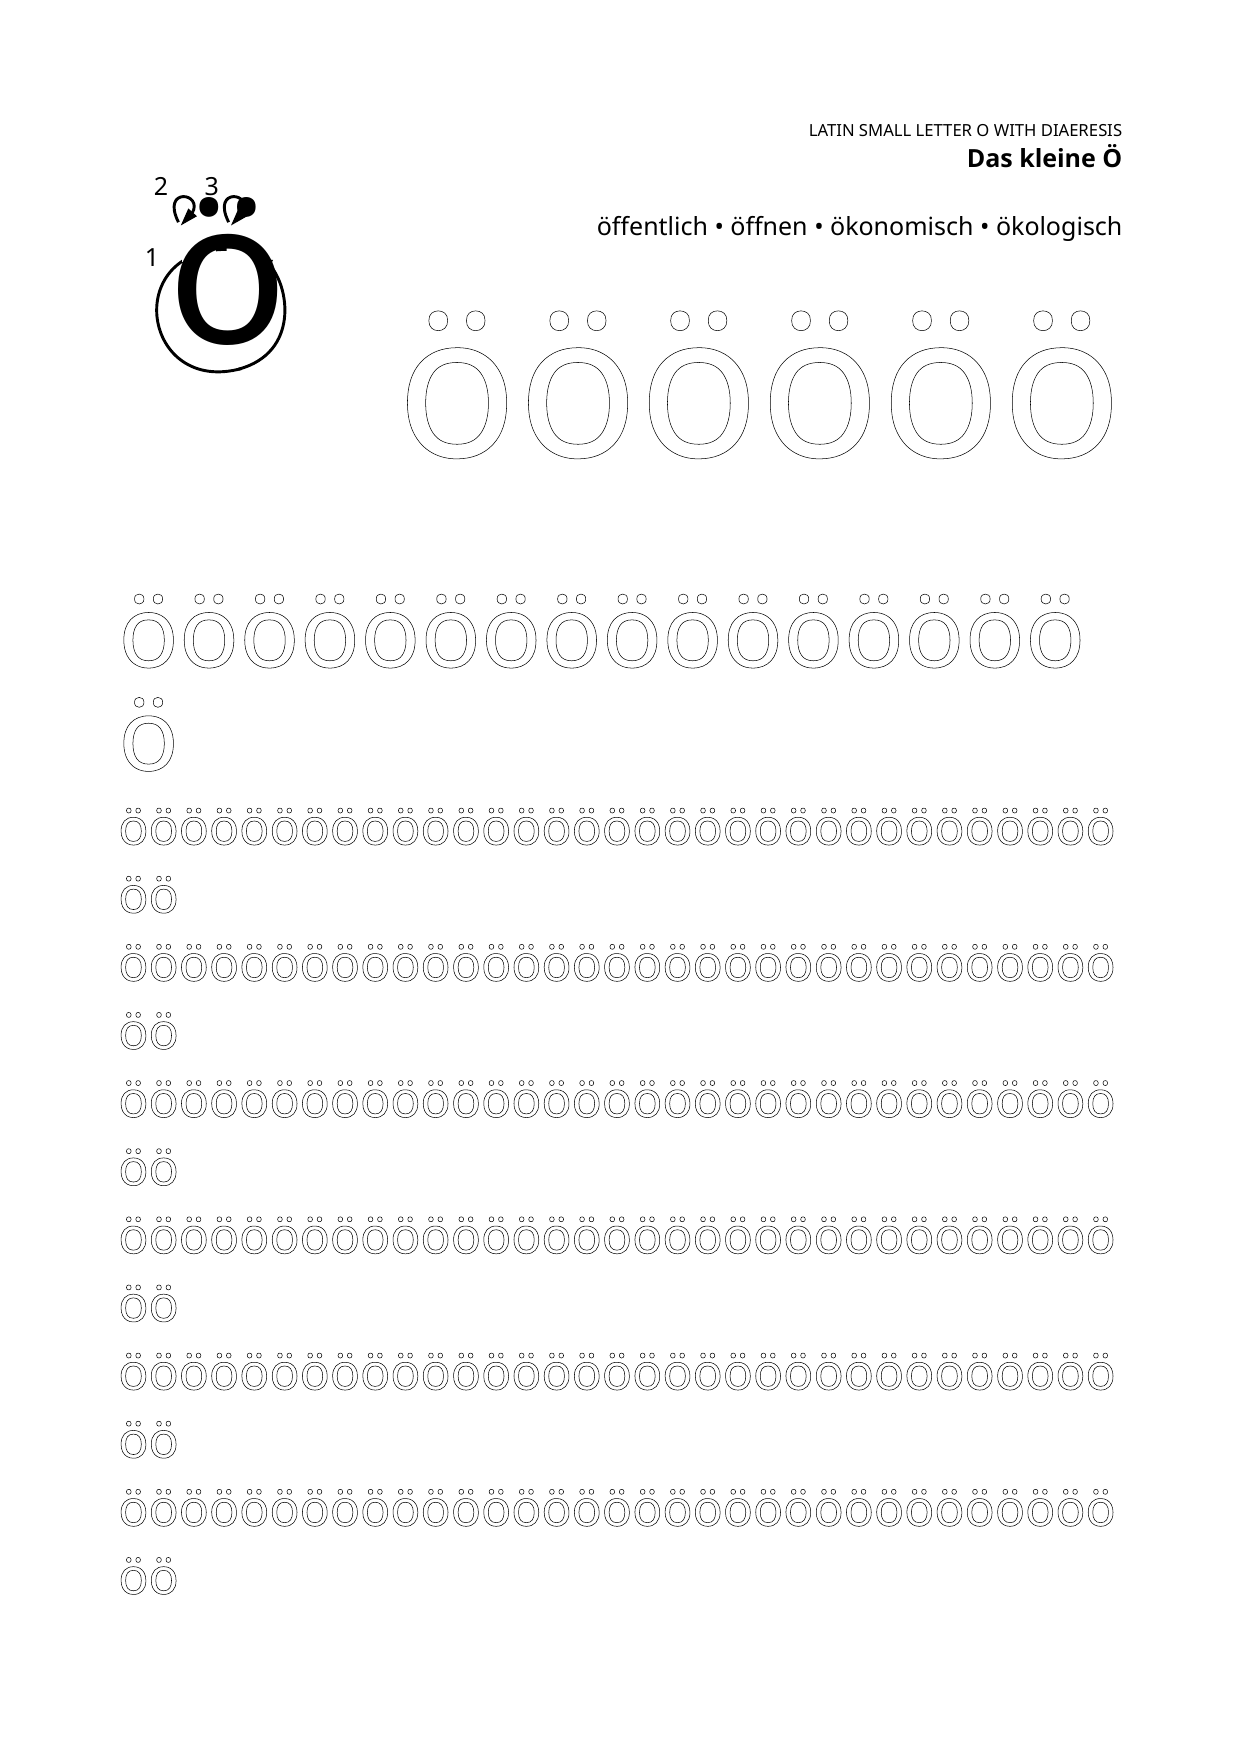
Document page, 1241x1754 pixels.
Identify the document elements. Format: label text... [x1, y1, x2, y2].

text ööööööööööööööööööööööööööööööööööö [118, 1336, 1122, 1472]
text ööööööööööööööööö [118, 584, 1122, 791]
text Das kleine Ö [118, 141, 1122, 175]
text LATIN SMALL LETTER O WITH DIAERESIS [118, 118, 1122, 141]
text ööööööööööööööööööööööööööööööööööö [118, 1064, 1122, 1200]
text öööööö [118, 243, 1122, 515]
text ööööööööööööööööööööööööööööööööööö [118, 1472, 1122, 1609]
text ööööööööööööööööööööööööööööööööööö [118, 1200, 1122, 1336]
text öffentlich • öffnen • ökonomisch • ökologisch [118, 209, 1122, 243]
text ööööööööööööööööööööööööööööööööööö [118, 927, 1122, 1064]
text ööööööööööööööööööööööööööööööööööö [118, 791, 1122, 927]
